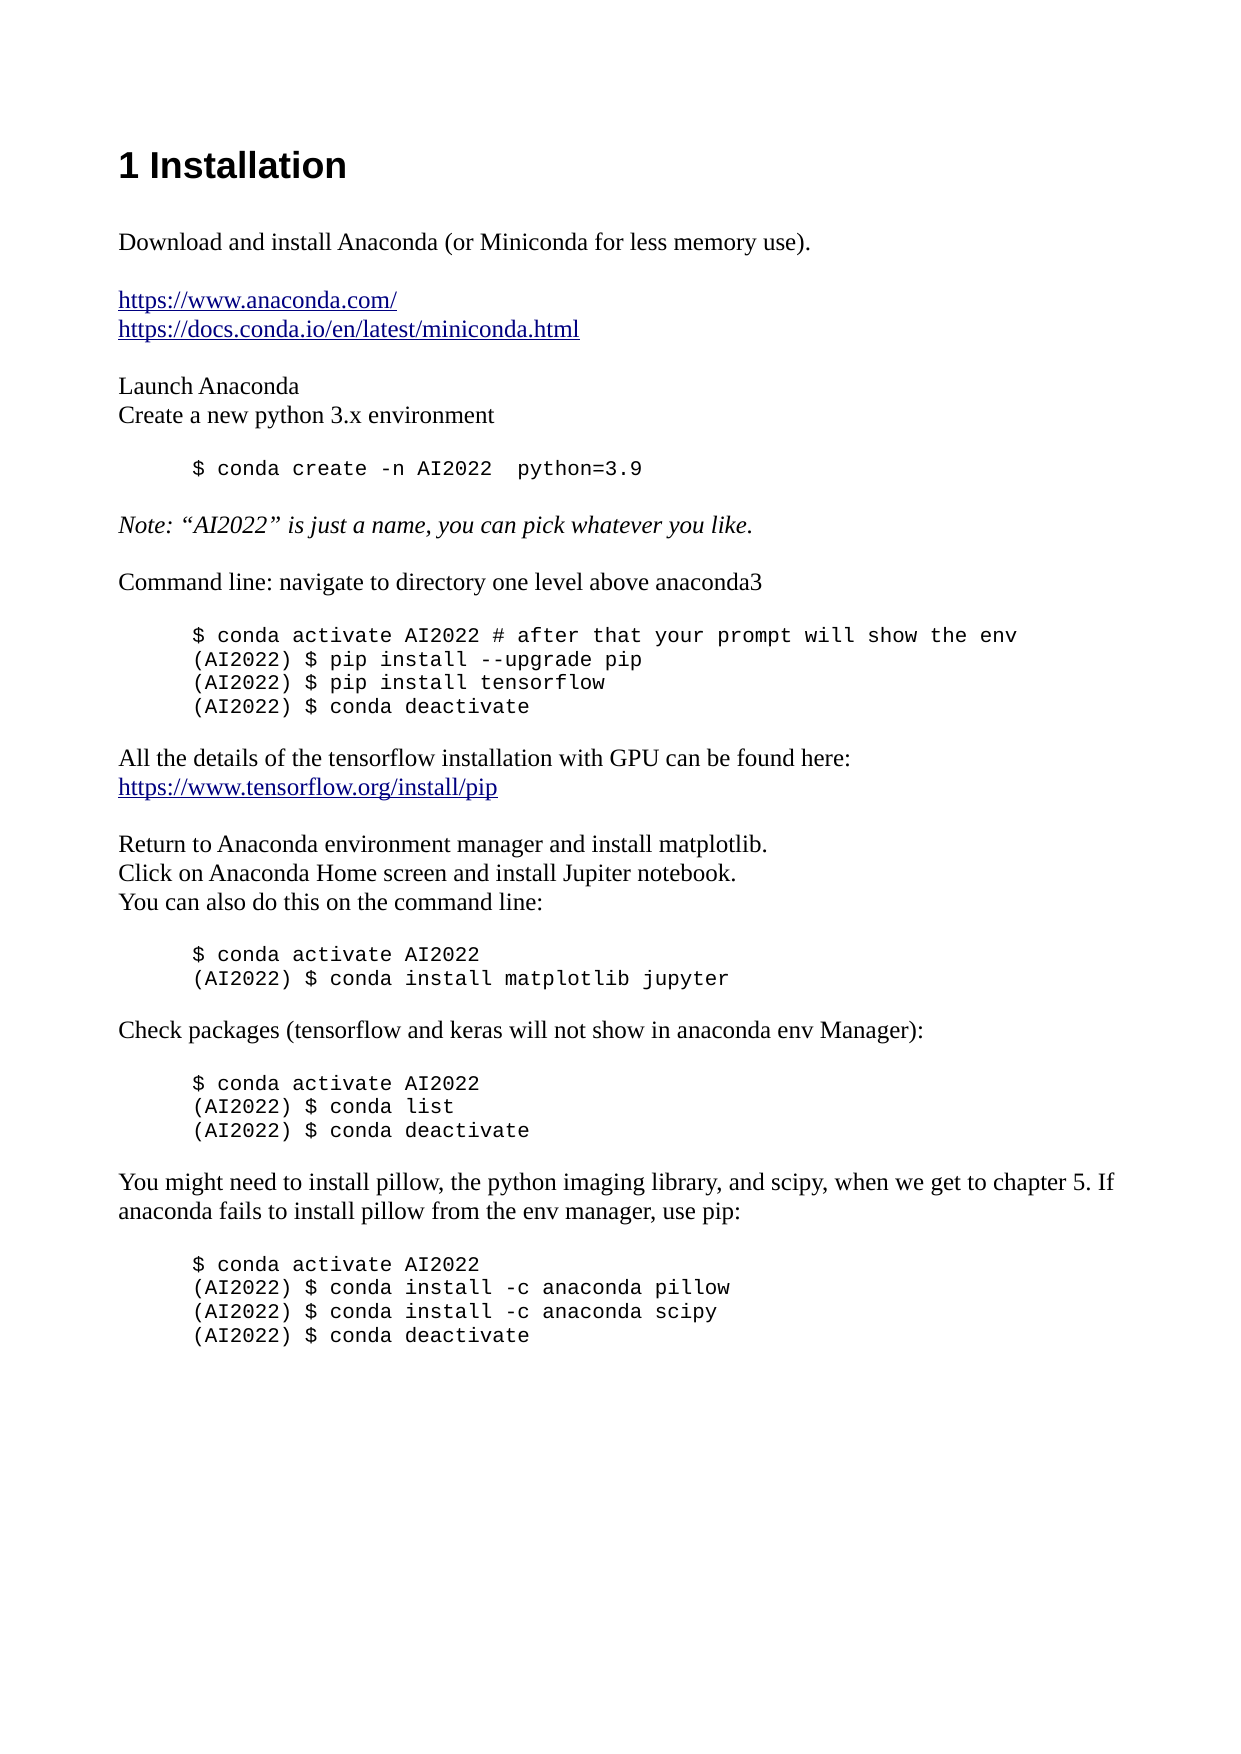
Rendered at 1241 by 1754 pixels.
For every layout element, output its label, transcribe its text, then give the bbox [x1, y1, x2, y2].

subtitle 1 Installation [118, 143, 1122, 186]
text Create a new python 3.x environment [118, 400, 1122, 429]
text https://www.anaconda.com/ [118, 285, 1122, 314]
text (AI2022) $ conda install -c anaconda pillow [192, 1277, 1122, 1301]
text Download and install Anaconda (or Miniconda for less memory use). [118, 227, 1122, 256]
text anaconda fails to install pillow from the env manager, use pip: [118, 1196, 1122, 1225]
text (AI2022) $ conda install -c anaconda scipy [192, 1301, 1122, 1324]
text $ conda activate AI2022 # after that your prompt will show the env [192, 625, 1122, 648]
text You might need to install pillow, the python imaging library, and scipy, when we get to chapter 5. If [118, 1167, 1122, 1196]
text (AI2022) $ conda deactivate [192, 1120, 1122, 1144]
text Return to Anaconda environment manager and install matplotlib. [118, 829, 1122, 858]
text Command line: navigate to directory one level above anaconda3 [118, 567, 1122, 596]
text Check packages (tensorflow and keras will not show in anaconda env Manager): [118, 1015, 1122, 1044]
text https://docs.conda.io/en/latest/miniconda.html [118, 314, 1122, 342]
text (AI2022) $ conda deactivate [192, 1324, 1122, 1348]
text (AI2022) $ conda install matplotlib jupyter [192, 968, 1122, 992]
text (AI2022) $ conda list [192, 1096, 1122, 1120]
text You can also do this on the command line: [118, 887, 1122, 916]
text (AI2022) $ conda deactivate [192, 696, 1122, 719]
text All the details of the tensorflow installation with GPU can be found here: https://www.tensorflow.org/install/pip [118, 743, 1122, 801]
text Click on Anaconda Home screen and install Jupiter notebook. [118, 858, 1122, 887]
text $ conda activate AI2022 [192, 1254, 1122, 1277]
text $ conda create -n AI2022 python=3.9 [118, 457, 1122, 481]
text Launch Anaconda [118, 371, 1122, 400]
text (AI2022) $ pip install --upgrade pip [192, 648, 1122, 672]
text Note: “AI2022” is just a name, you can pick whatever you like. [118, 510, 1122, 539]
text $ conda activate AI2022 [192, 944, 1122, 968]
text $ conda activate AI2022 [192, 1073, 1122, 1096]
text (AI2022) $ pip install tensorflow [192, 672, 1122, 696]
